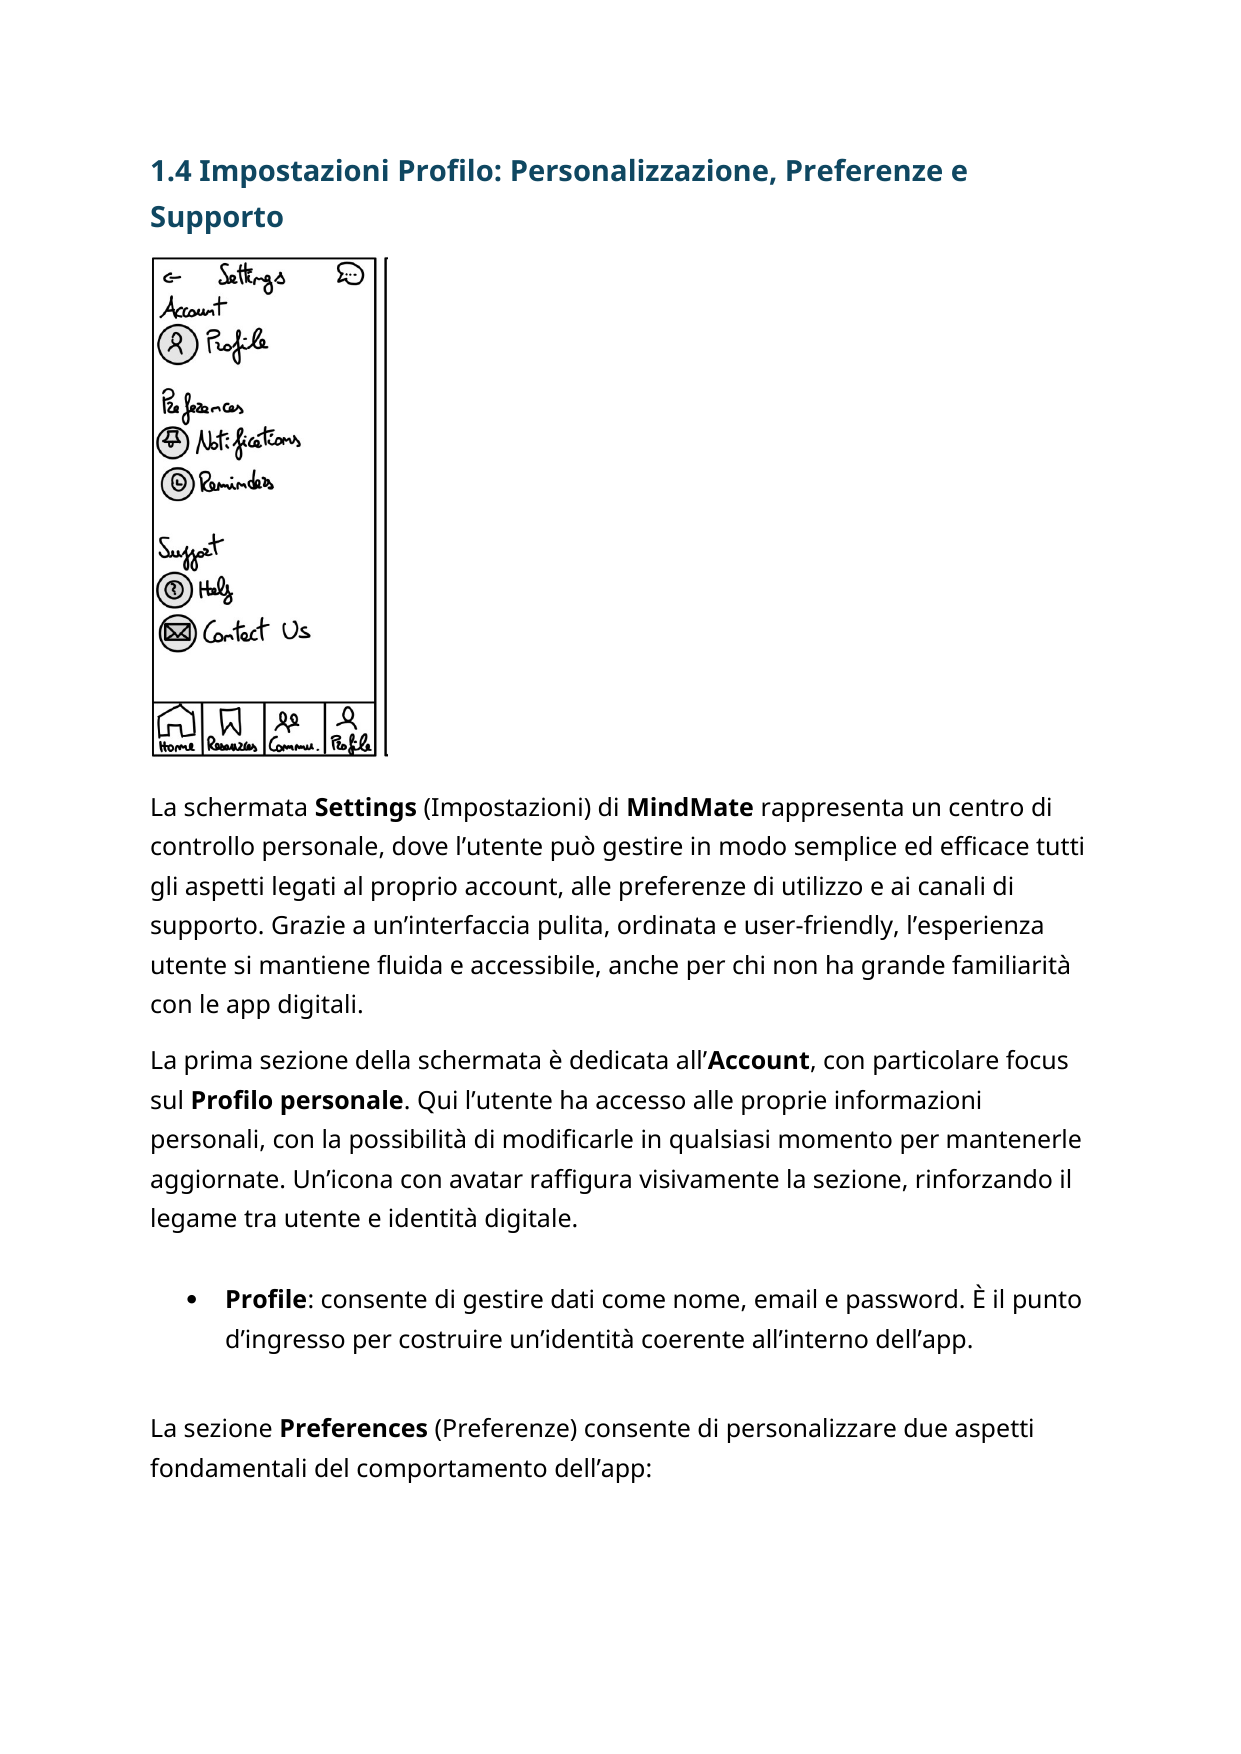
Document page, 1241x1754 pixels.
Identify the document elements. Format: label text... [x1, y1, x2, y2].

subtitle 1.4 Impostazioni Profilo: Personalizzazione, Preferenze e Supporto [150, 150, 1090, 236]
text La sezione Preferences (Preferenze) consente di personalizzare due aspetti fondamentali del comportamento dell’app: [150, 1411, 1090, 1484]
text La prima sezione della schermata è dedicata all’Account, con particolare focus sul Profilo personale. Qui l’utente ha accesso alle proprie informazioni personali, con la possibilità di modificarle in qualsiasi momento per mantenerle aggiornate. Un’icona con avatar raffigura visivamente la sezione, rinforzando il legame tra utente e identità digitale. [150, 1043, 1090, 1235]
text La schermata Settings (Impostazioni) di MindMate rappresenta un centro di controllo personale, dove l’utente può gestire in modo semplice ed efficace tutti gli aspetti legati al proprio account, alle preferenze di utilizzo e ai canali di supporto. Grazie a un’interfaccia pulita, ordinata e user-friendly, l’esperienza utente si mantiene fluida e accessibile, anche per chi non ha grande familiarità con le app digitali. [150, 789, 1090, 1021]
list Profile: consente di gestire dati come nome, email e password. È il punto d’ingresso per costruire un’identità coerente all’interno dell’app. [187, 1282, 1090, 1356]
